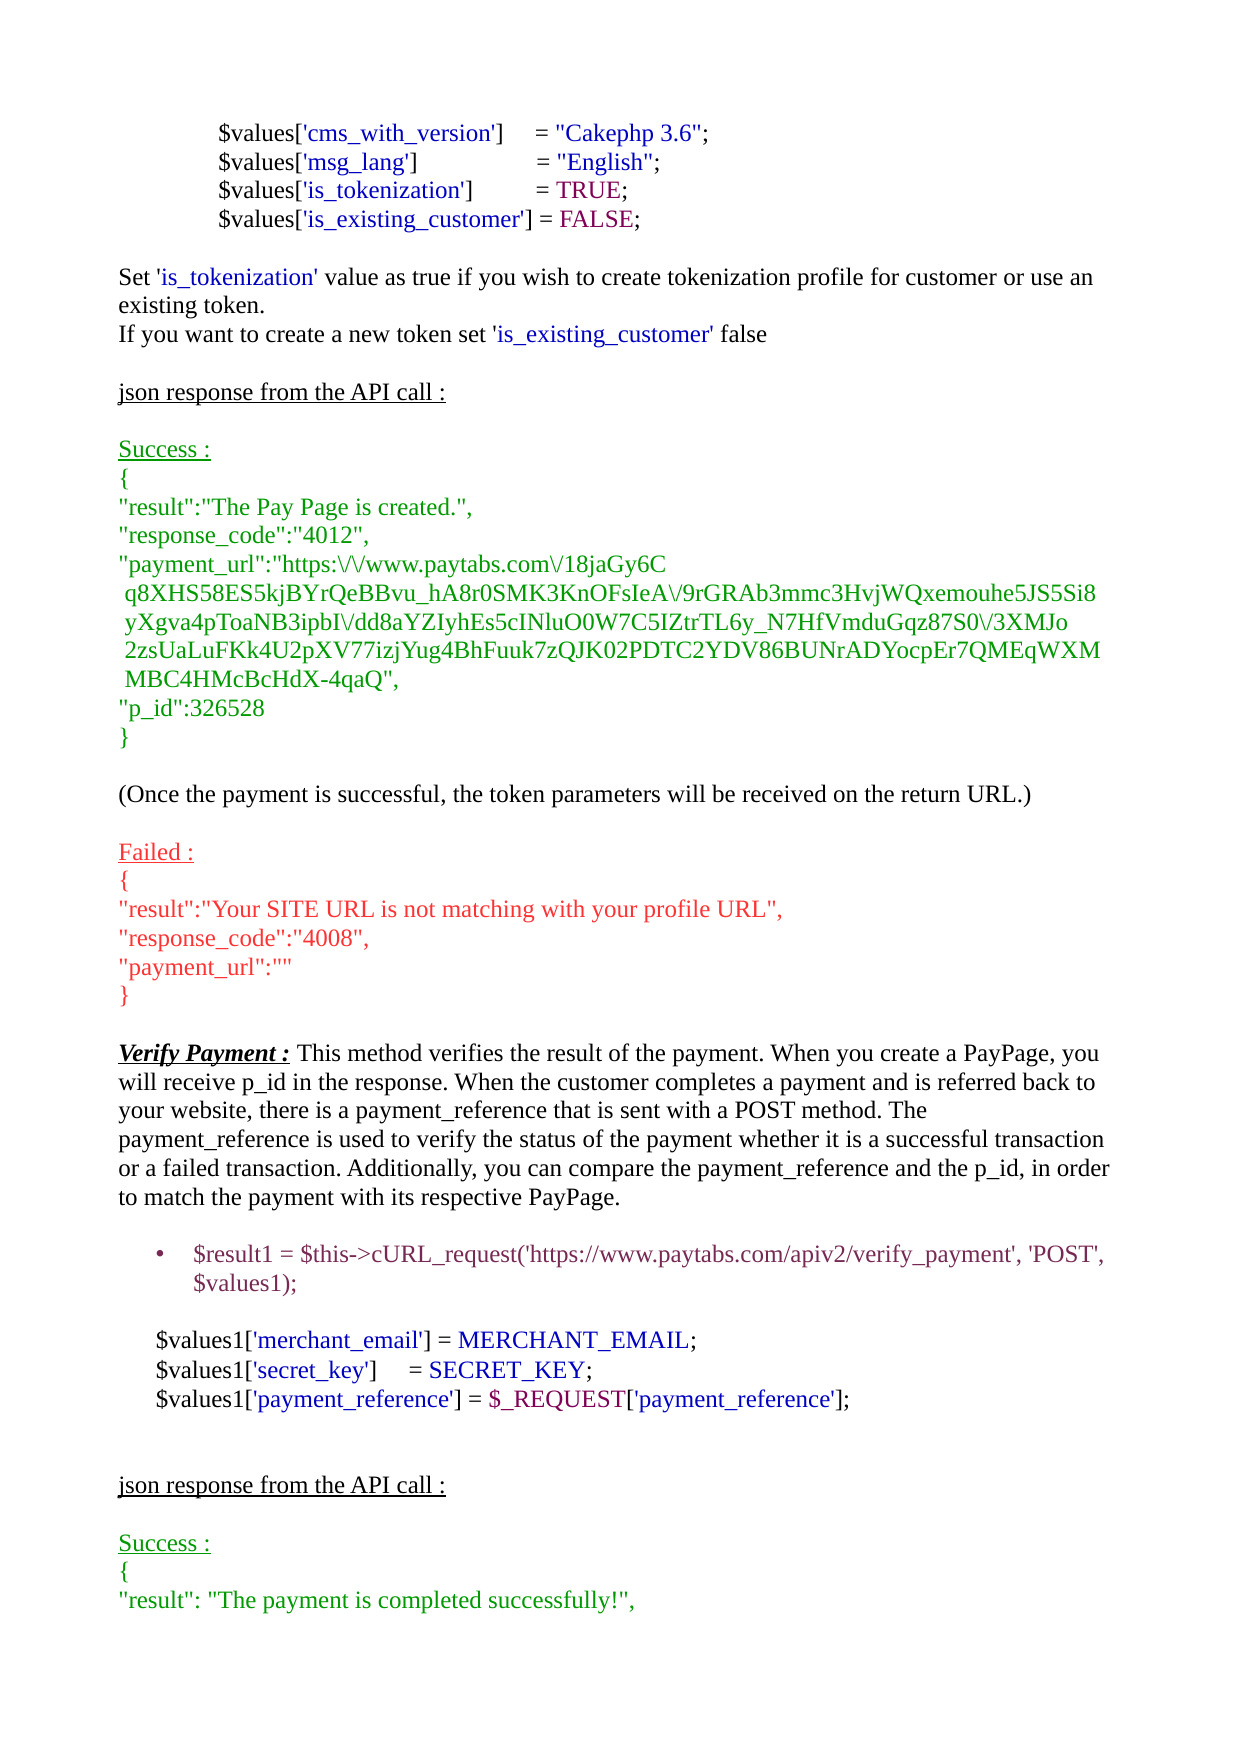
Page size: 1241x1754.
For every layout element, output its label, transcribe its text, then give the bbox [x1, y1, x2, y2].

text { [118, 1556, 1122, 1585]
text $values['cms_with_version'] = "Cakephp 3.6"; [118, 118, 1122, 147]
text Success : [118, 434, 1122, 463]
text "payment_url":"https:\/\/www.paytabs.com\/18jaGy6C [118, 549, 1122, 578]
text $values1['secret_key'] = SECRET_KEY; [118, 1355, 1122, 1384]
text "payment_url":"" [118, 952, 1122, 981]
text $values['is_existing_customer'] = FALSE; [118, 204, 1122, 233]
text (Once the payment is successful, the token parameters will be received on the return URL.) [118, 779, 1122, 808]
text { [118, 463, 1122, 492]
text MBC4HMcBcHdX-4qaQ", [118, 664, 1122, 693]
text { [118, 866, 1122, 894]
text $values1['payment_reference'] = $_REQUEST['payment_reference']; [118, 1384, 1122, 1413]
text $values['is_tokenization'] = TRUE; [118, 176, 1122, 204]
text "result":"Your SITE URL is not matching with your profile URL", [118, 894, 1122, 923]
text "result":"The Pay Page is created.", [118, 492, 1122, 521]
text "response_code":"4012", [118, 521, 1122, 549]
text $values1['merchant_email'] = MERCHANT_EMAIL; [118, 1326, 1122, 1355]
text 2zsUaLuFKk4U2pXV77izjYug4BhFuuk7zQJK02PDTC2YDV86BUNrADYocpEr7QMEqWXM [118, 636, 1122, 664]
text Success : [118, 1528, 1122, 1556]
text "p_id":326528 [118, 693, 1122, 722]
text json response from the API call : [118, 1470, 1122, 1499]
text } [118, 981, 1122, 1009]
text Failed : [118, 837, 1122, 866]
text "result": "The payment is completed successfully!", [118, 1585, 1122, 1614]
text } [118, 722, 1122, 751]
text json response from the API call : [118, 377, 1122, 406]
text "response_code":"4008", [118, 923, 1122, 952]
text q8XHS58ES5kjBYrQeBBvu_hA8r0SMK3KnOFsIeA\/9rGRAb3mmc3HvjWQxemouhe5JS5Si8 [118, 578, 1122, 607]
list $result1 = $this->cURL_request('https://www.paytabs.com/apiv2/verify_payment', 'POST', $values1); [156, 1239, 1122, 1297]
text If you want to create a new token set 'is_existing_customer' false [118, 319, 1122, 348]
text Verify Payment : This method verifies the result of the payment. When you create a PayPage, you will receive p_id in the response. When the customer completes a payment and is referred back to your website, there is a payment_reference that is sent with a POST method. The payment_reference is used to verify the status of the payment whether it is a successful transaction or a failed transaction. Additionally, you can compare the payment_reference and the p_id, in order to match the payment with its respective PayPage. [118, 1038, 1122, 1211]
text Set 'is_tokenization' value as true if you wish to create tokenization profile for customer or use an existing token. [118, 262, 1122, 319]
text $values['msg_lang'] = "English"; [118, 147, 1122, 176]
text yXgva4pToaNB3ipbI\/dd8aYZIyhEs5cINluO0W7C5IZtrTL6y_N7HfVmduGqz87S0\/3XMJo [118, 607, 1122, 636]
